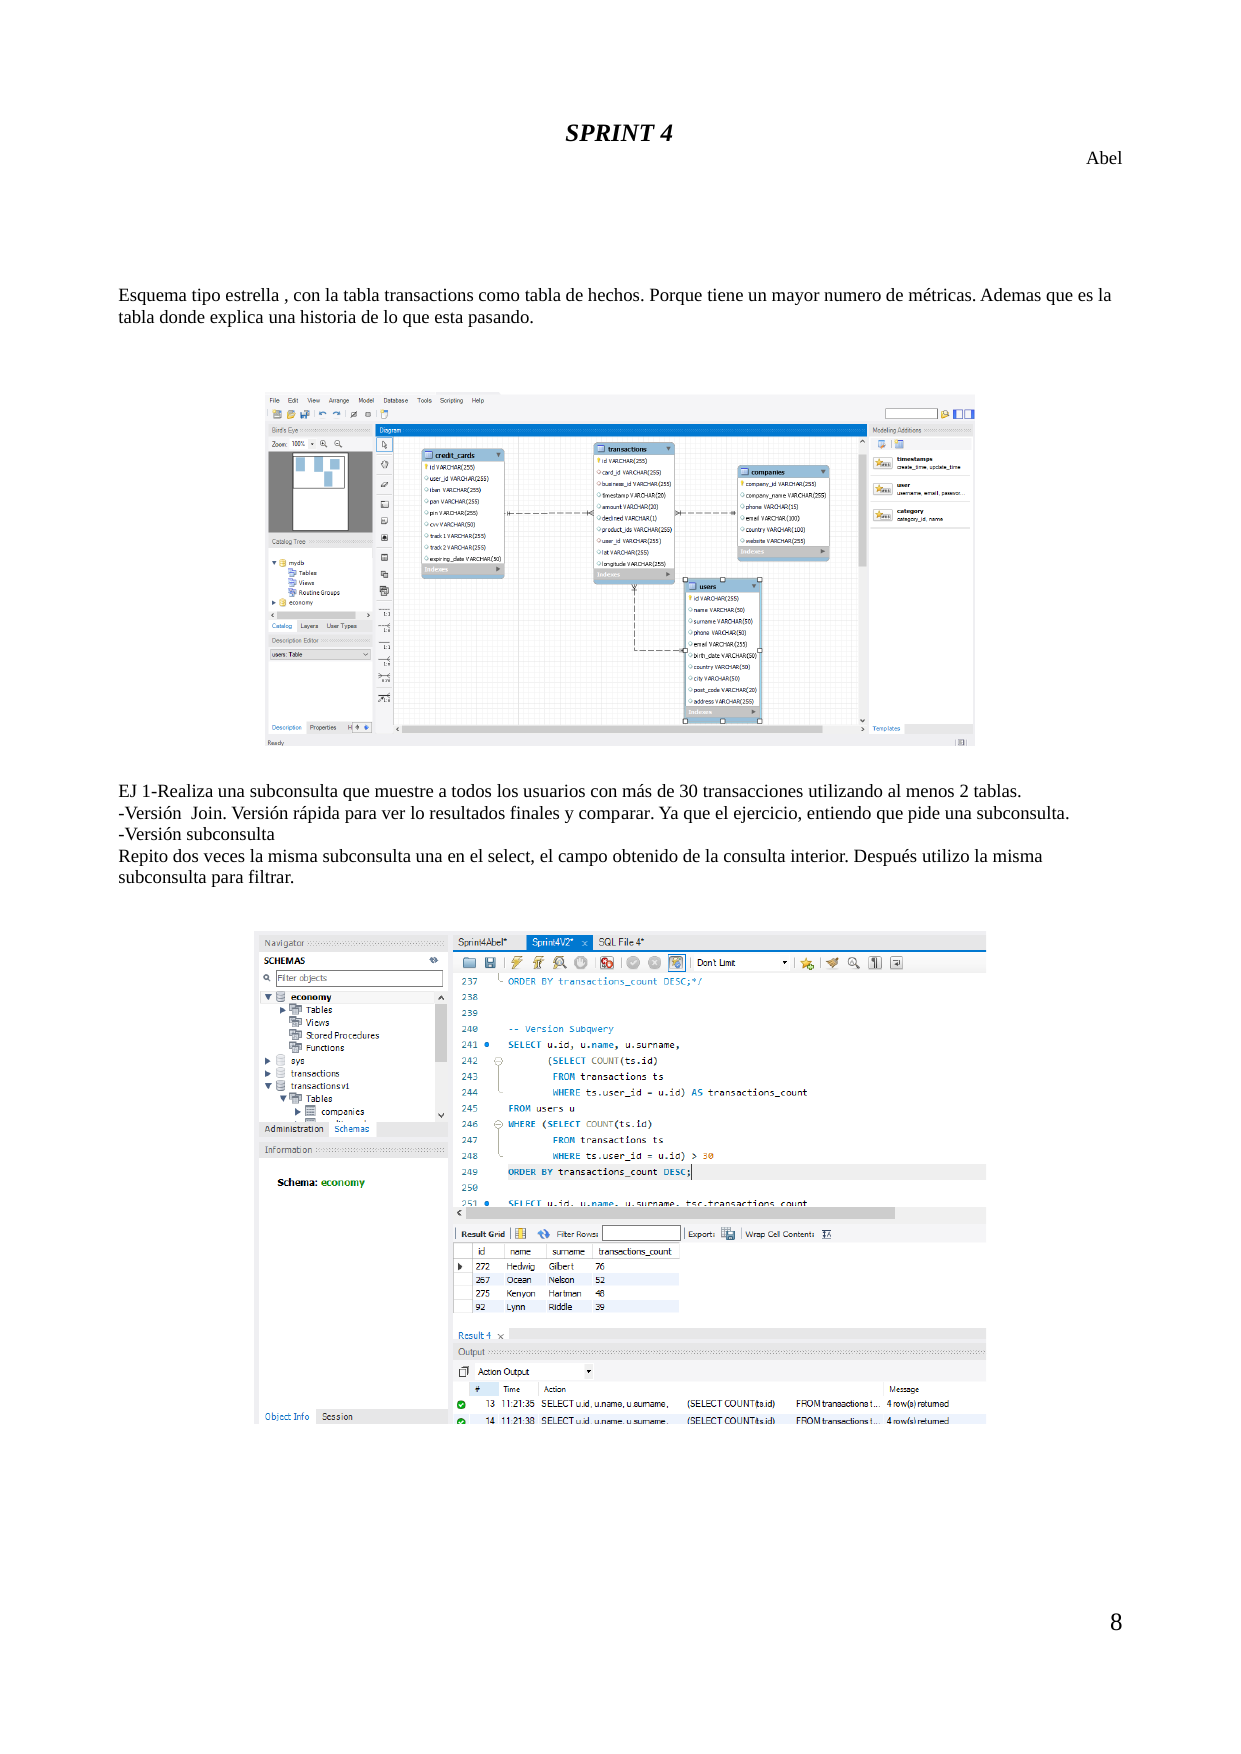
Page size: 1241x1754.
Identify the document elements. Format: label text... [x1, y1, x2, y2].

text EJ 1-Realiza una subconsulta que muestre a todos los usuarios con más de 30 transacciones utilizando al menos 2 tablas. [118, 780, 1122, 802]
picture [254, 931, 987, 1424]
text Esquema tipo estrella , con la tabla transactions como tabla de hechos. Porque tiene un mayor numero de métricas. Ademas que es la tabla donde explica una historia de lo que esta pasando. [118, 284, 1122, 327]
text -Versión Join. Versión rápida para ver lo resultados finales y comparar. Ya que el ejercicio, entiendo que pide una subconsulta. [118, 802, 1122, 823]
text Repito dos veces la misma subconsulta una en el select, el campo obtenido de la consulta interior. Después utilizo la misma subconsulta para filtrar. [118, 845, 1122, 888]
picture [265, 392, 975, 746]
text -Versión subconsulta [118, 823, 1122, 845]
